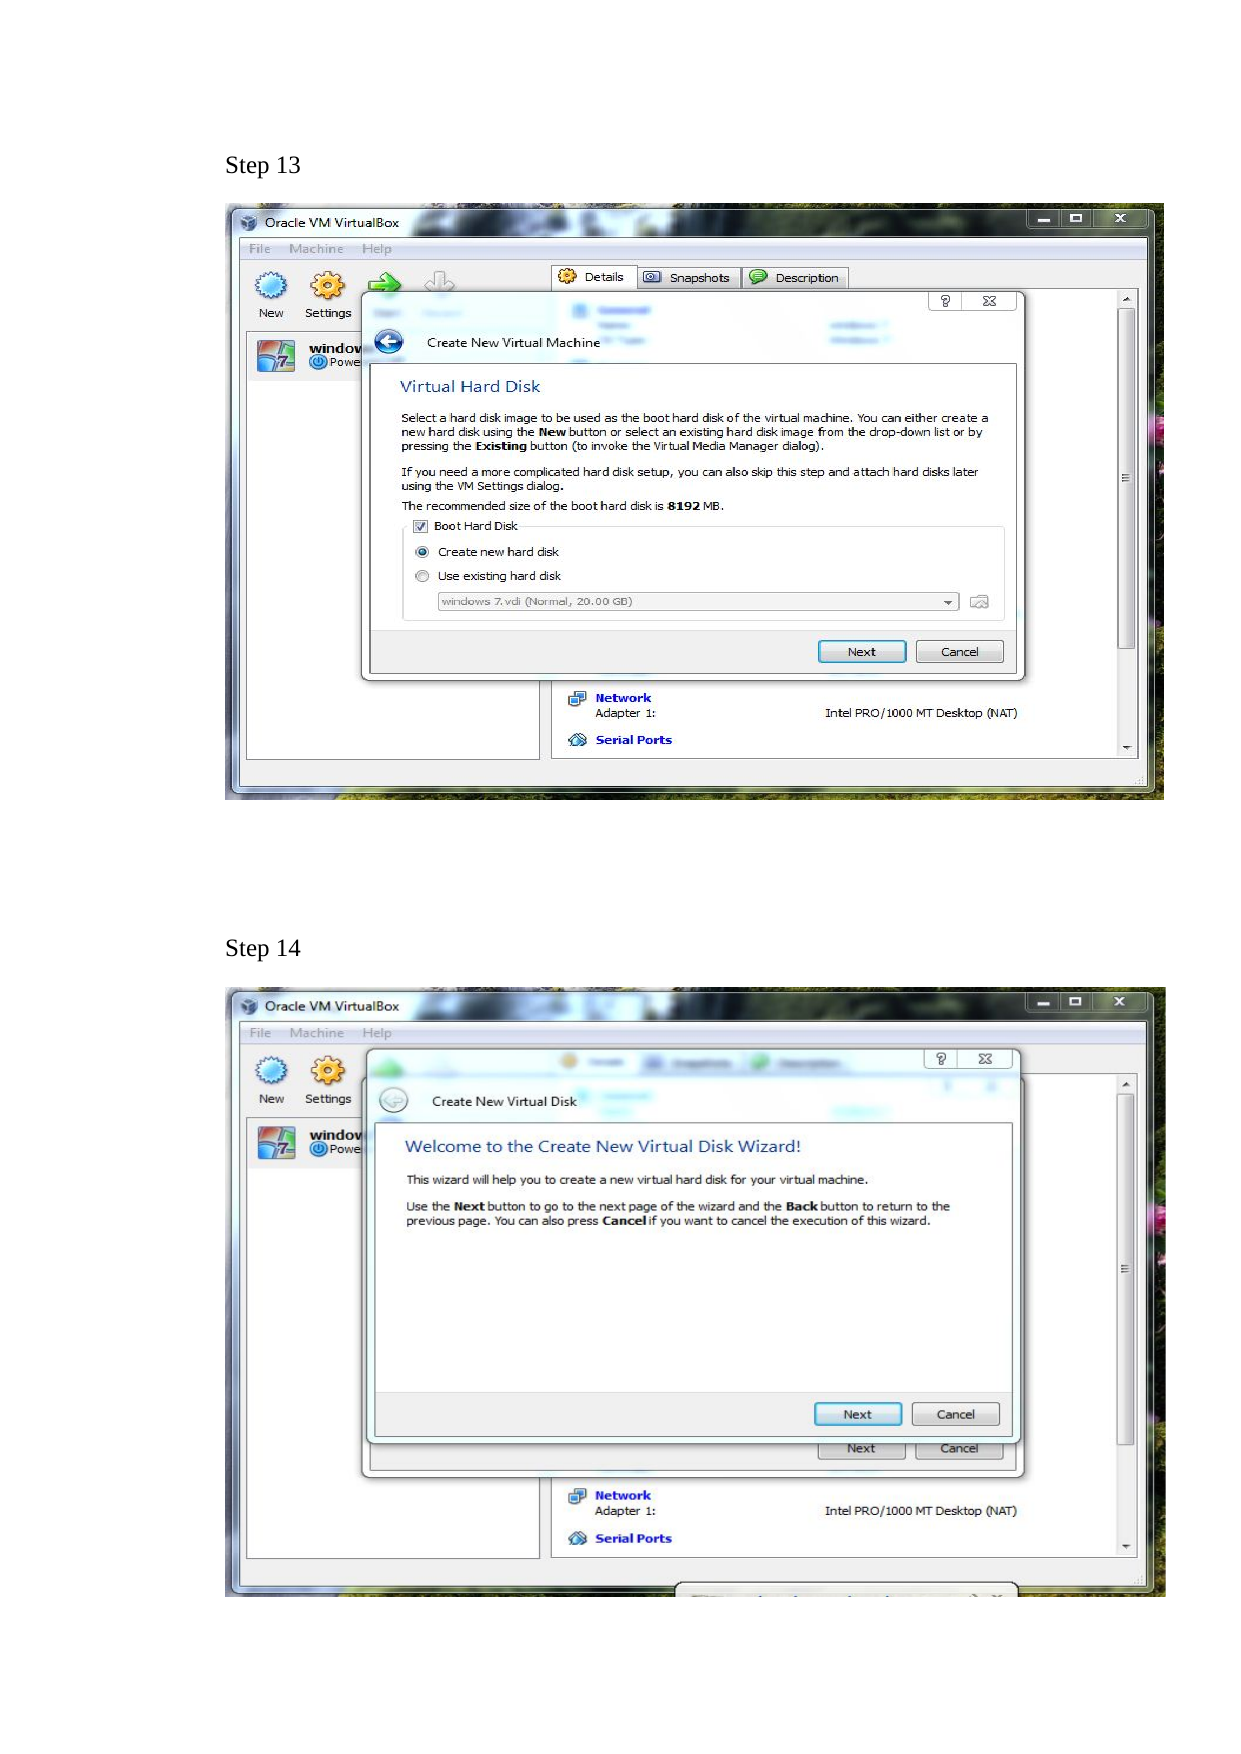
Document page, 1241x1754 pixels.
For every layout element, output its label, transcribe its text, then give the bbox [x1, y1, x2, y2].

text Step 14 [150, 933, 1090, 962]
picture [225, 203, 1164, 800]
picture [225, 987, 1166, 1597]
text Step 13 [150, 150, 1090, 179]
